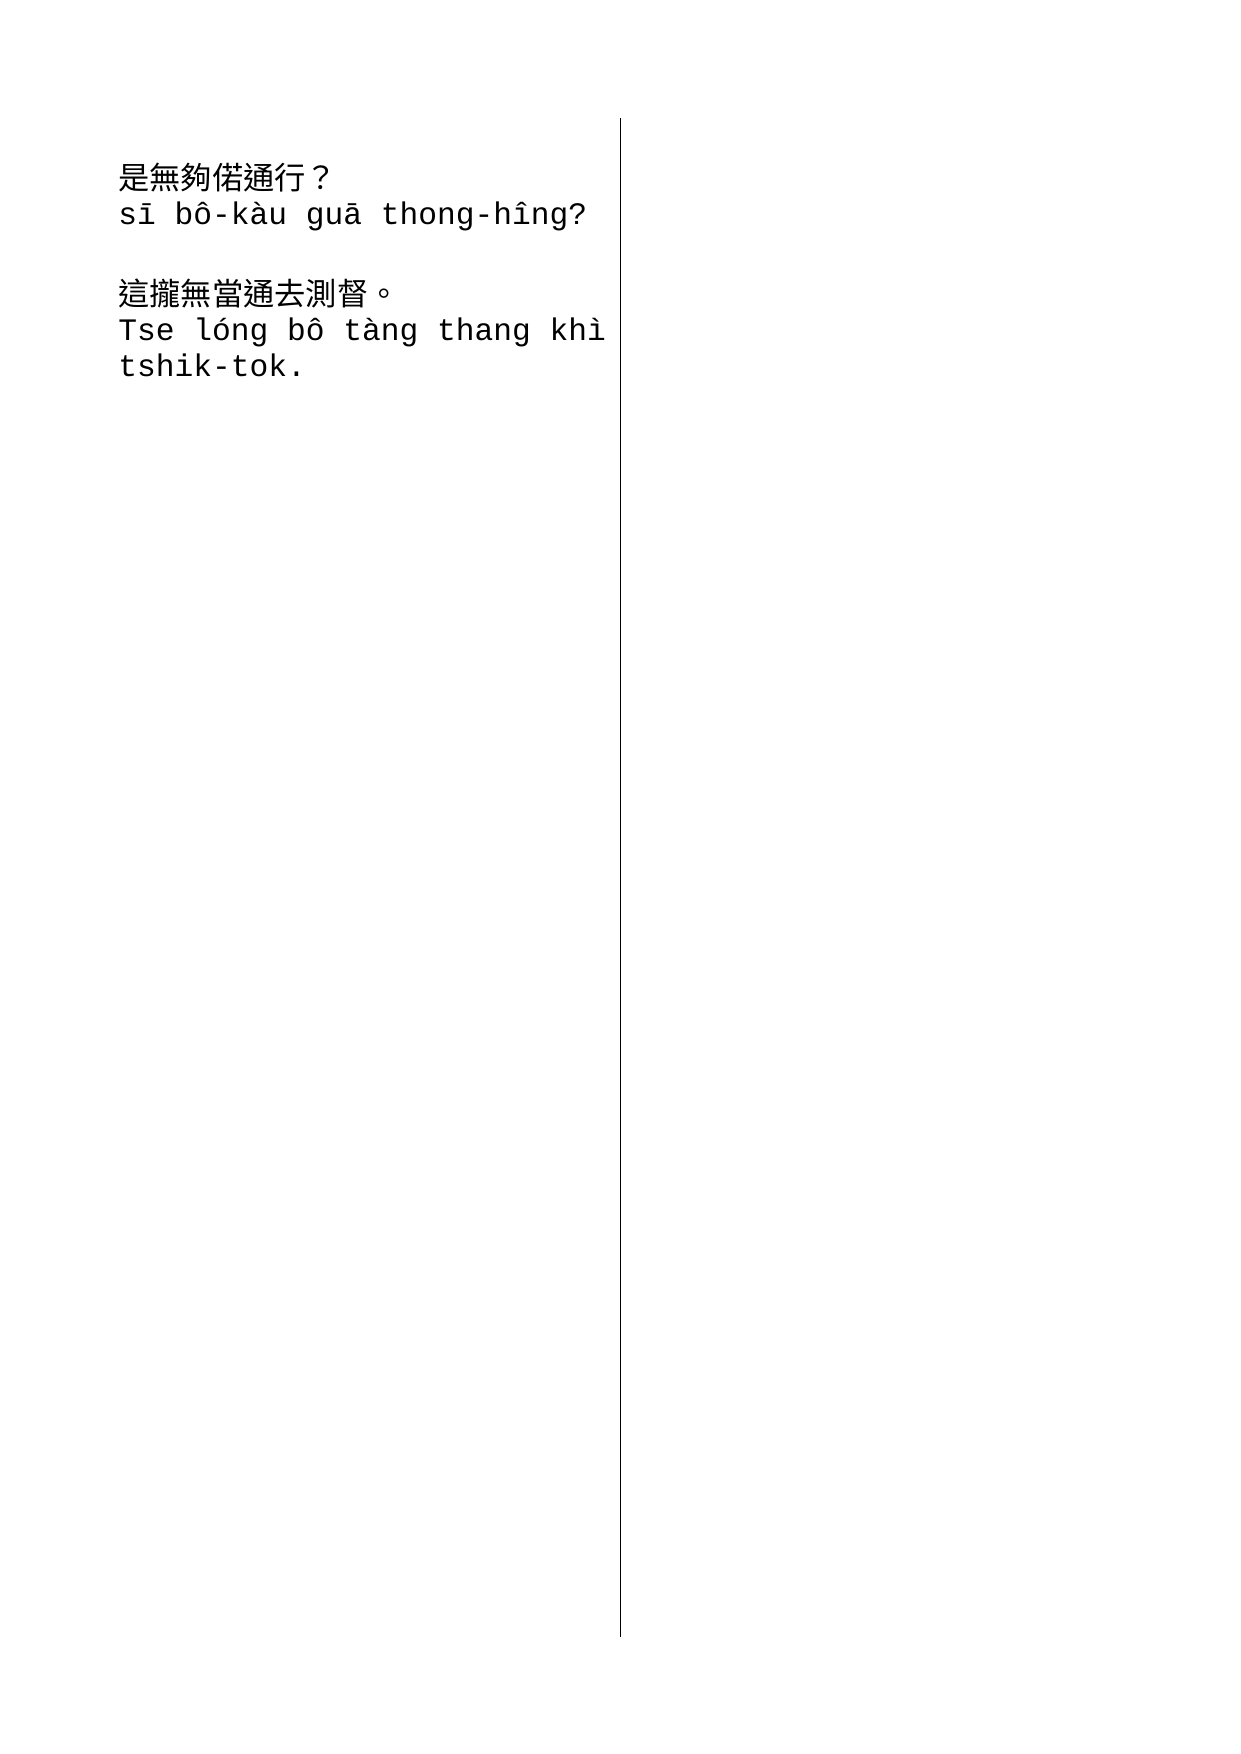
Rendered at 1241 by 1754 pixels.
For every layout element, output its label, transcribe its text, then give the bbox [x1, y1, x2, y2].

text 是無夠偌通行？ [118, 153, 618, 199]
text 這攏無當通去測督。 [118, 269, 618, 315]
text Tse lóng bô tàng thang khì tshik-tok. [118, 315, 618, 386]
text sī bô-kàu guā thong-hîng? [118, 199, 618, 234]
